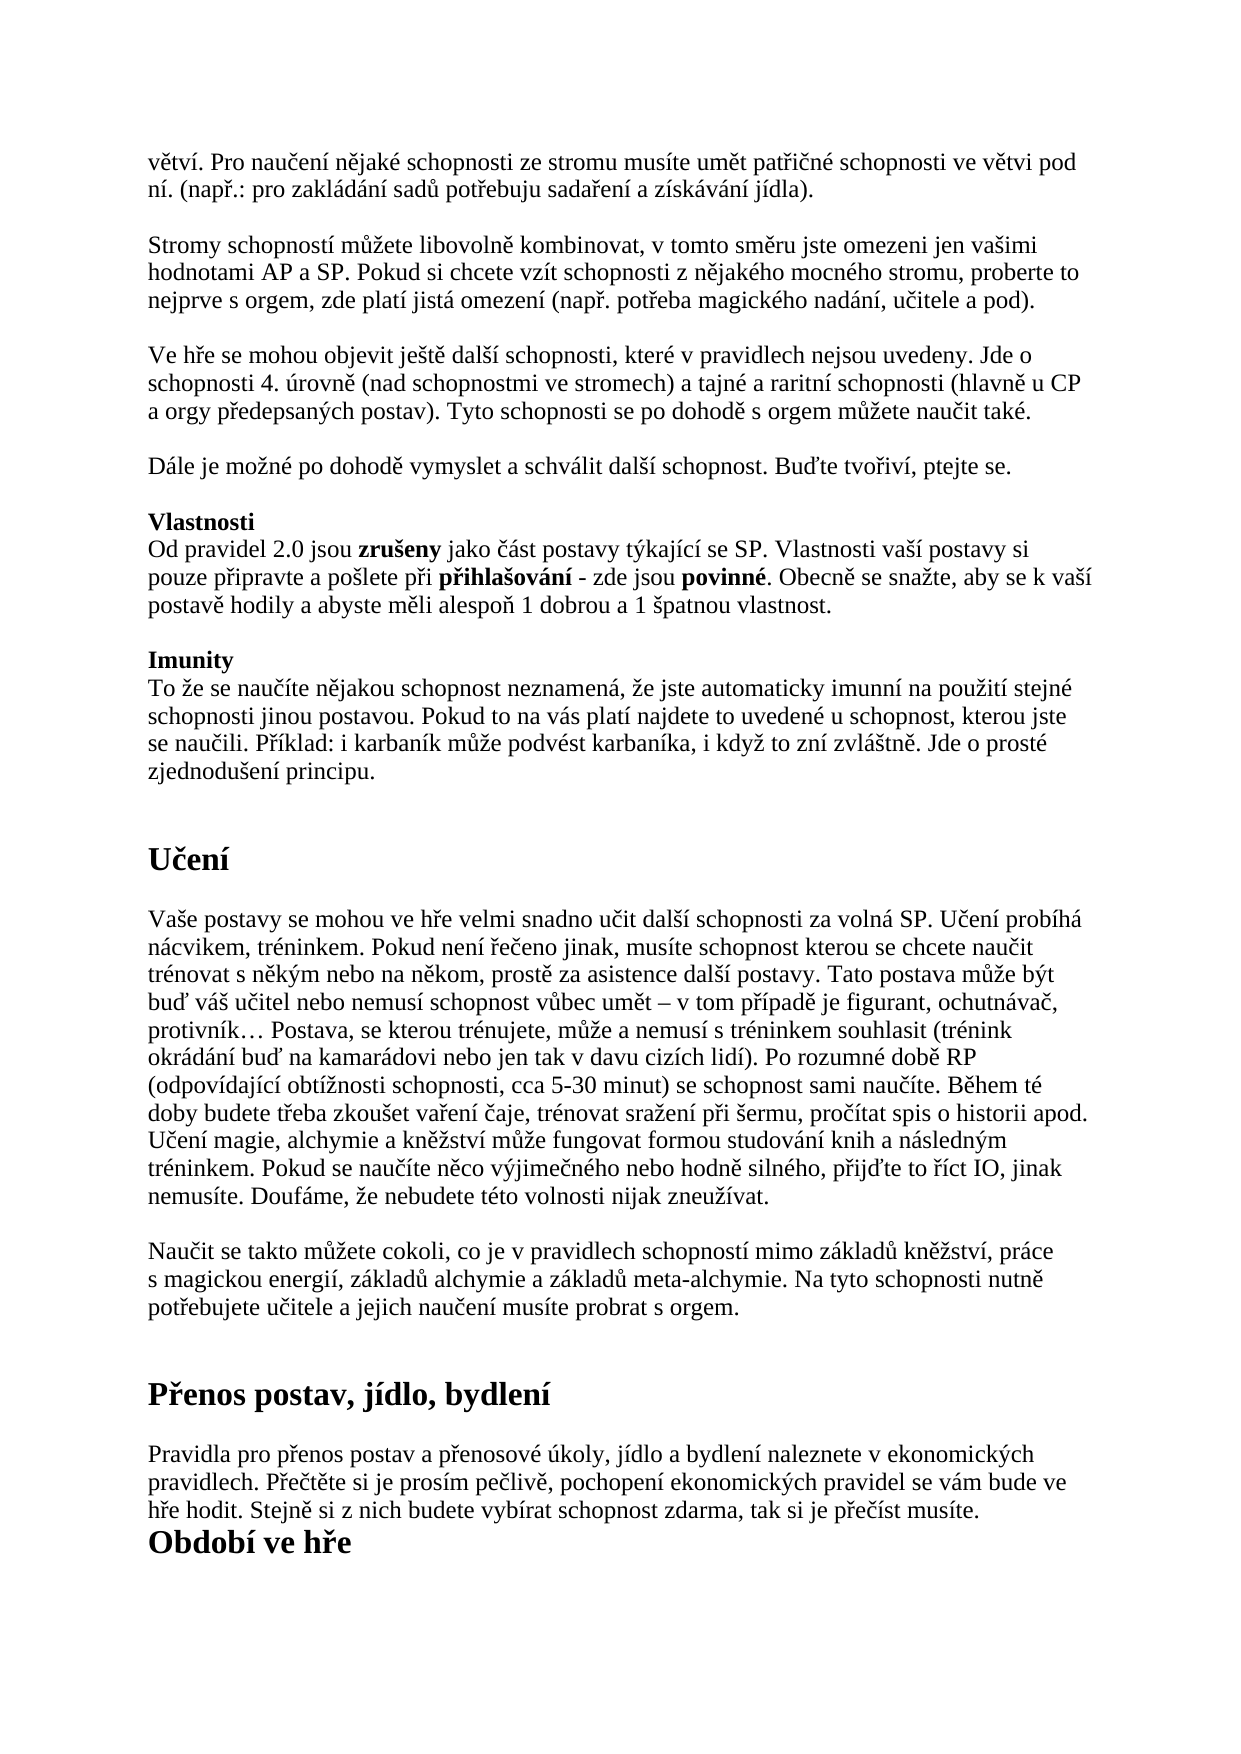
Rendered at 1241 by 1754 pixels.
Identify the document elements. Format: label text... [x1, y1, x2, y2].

text Od pravidel 2.0 jsou zrušeny jako část postavy týkající se SP. Vlastnosti vaší postavy si pouze připravte a pošlete při přihlašování - zde jsou povinné. Obecně se snažte, aby se k vaší postavě hodily a abyste měli alespoň 1 dobrou a 1 špatnou vlastnost. [148, 536, 1093, 619]
text Pravidla pro přenos postav a přenosové úkoly, jídlo a bydlení naleznete v ekonomických pravidlech. Přečtěte si je prosím pečlivě, pochopení ekonomických pravidel se vám bude ve hře hodit. Stejně si z nich budete vybírat schopnost zdarma, tak si je přečíst musíte. [148, 1441, 1093, 1524]
subtitle Přenos postav, jídlo, bydlení [148, 1376, 1093, 1413]
text větví. Pro naučení nějaké schopnosti ze stromu musíte umět patřičné schopnosti ve větvi pod ní. (např.: pro zakládání sadů potřebuju sadaření a získávání jídla). [148, 148, 1093, 203]
text Vaše postavy se mohou ve hře velmi snadno učit další schopnosti za volná SP. Učení probíhá nácvikem, tréninkem. Pokud není řečeno jinak, musíte schopnost kterou se chcete naučit trénovat s někým nebo na někom, prostě za asistence další postavy. Tato postava může být buď váš učitel nebo nemusí schopnost vůbec umět – v tom případě je figurant, ochutnávač, protivník… Postava, se kterou trénujete, může a nemusí s tréninkem souhlasit (trénink okrádání buď na kamarádovi nebo jen tak v davu cizích lidí). Po rozumné době RP (odpovídající obtížnosti schopnosti, cca 5-30 minut) se schopnost sami naučíte. Během té doby budete třeba zkoušet vaření čaje, trénovat sražení při šermu, pročítat spis o historii apod. Učení magie, alchymie a kněžství může fungovat formou studování knih a následným tréninkem. Pokud se naučíte něco výjimečného nebo hodně silného, přijďte to říct IO, jinak nemusíte. Doufáme, že nebudete této volnosti nijak zneužívat. [148, 905, 1093, 1210]
subtitle Učení [148, 840, 1093, 877]
subtitle Období ve hře [148, 1524, 1093, 1561]
text Ve hře se mohou objevit ještě další schopnosti, které v pravidlech nejsou uvedeny. Jde o schopnosti 4. úrovně (nad schopnostmi ve stromech) a tajné a raritní schopnosti (hlavně u CP a orgy předepsaných postav). Tyto schopnosti se po dohodě s orgem můžete naučit také. [148, 342, 1093, 425]
text Stromy schopností můžete libovolně kombinovat, v tomto směru jste omezeni jen vašimi hodnotami AP a SP. Pokud si chcete vzít schopnosti z nějakého mocného stromu, proberte to nejprve s orgem, zde platí jistá omezení (např. potřeba magického nadání, učitele a pod). [148, 231, 1093, 314]
text Naučit se takto můžete cokoli, co je v pravidlech schopností mimo základů kněžství, práce s magickou energií, základů alchymie a základů meta-alchymie. Na tyto schopnosti nutně potřebujete učitele a jejich naučení musíte probrat s orgem. [148, 1237, 1093, 1321]
subtitle Vlastnosti [148, 508, 1093, 536]
text Dále je možné po dohodě vymyslet a schválit další schopnost. Buďte tvořiví, ptejte se. [148, 452, 1093, 480]
text To že se naučíte nějakou schopnost neznamená, že jste automaticky imunní na použití stejné schopnosti jinou postavou. Pokud to na vás platí najdete to uvedené u schopnost, kterou jste se naučili. Příklad: i karbaník může podvést karbaníka, i když to zní zvláštně. Jde o prosté zjednodušení principu. [148, 674, 1093, 785]
text Imunity [148, 646, 1093, 674]
